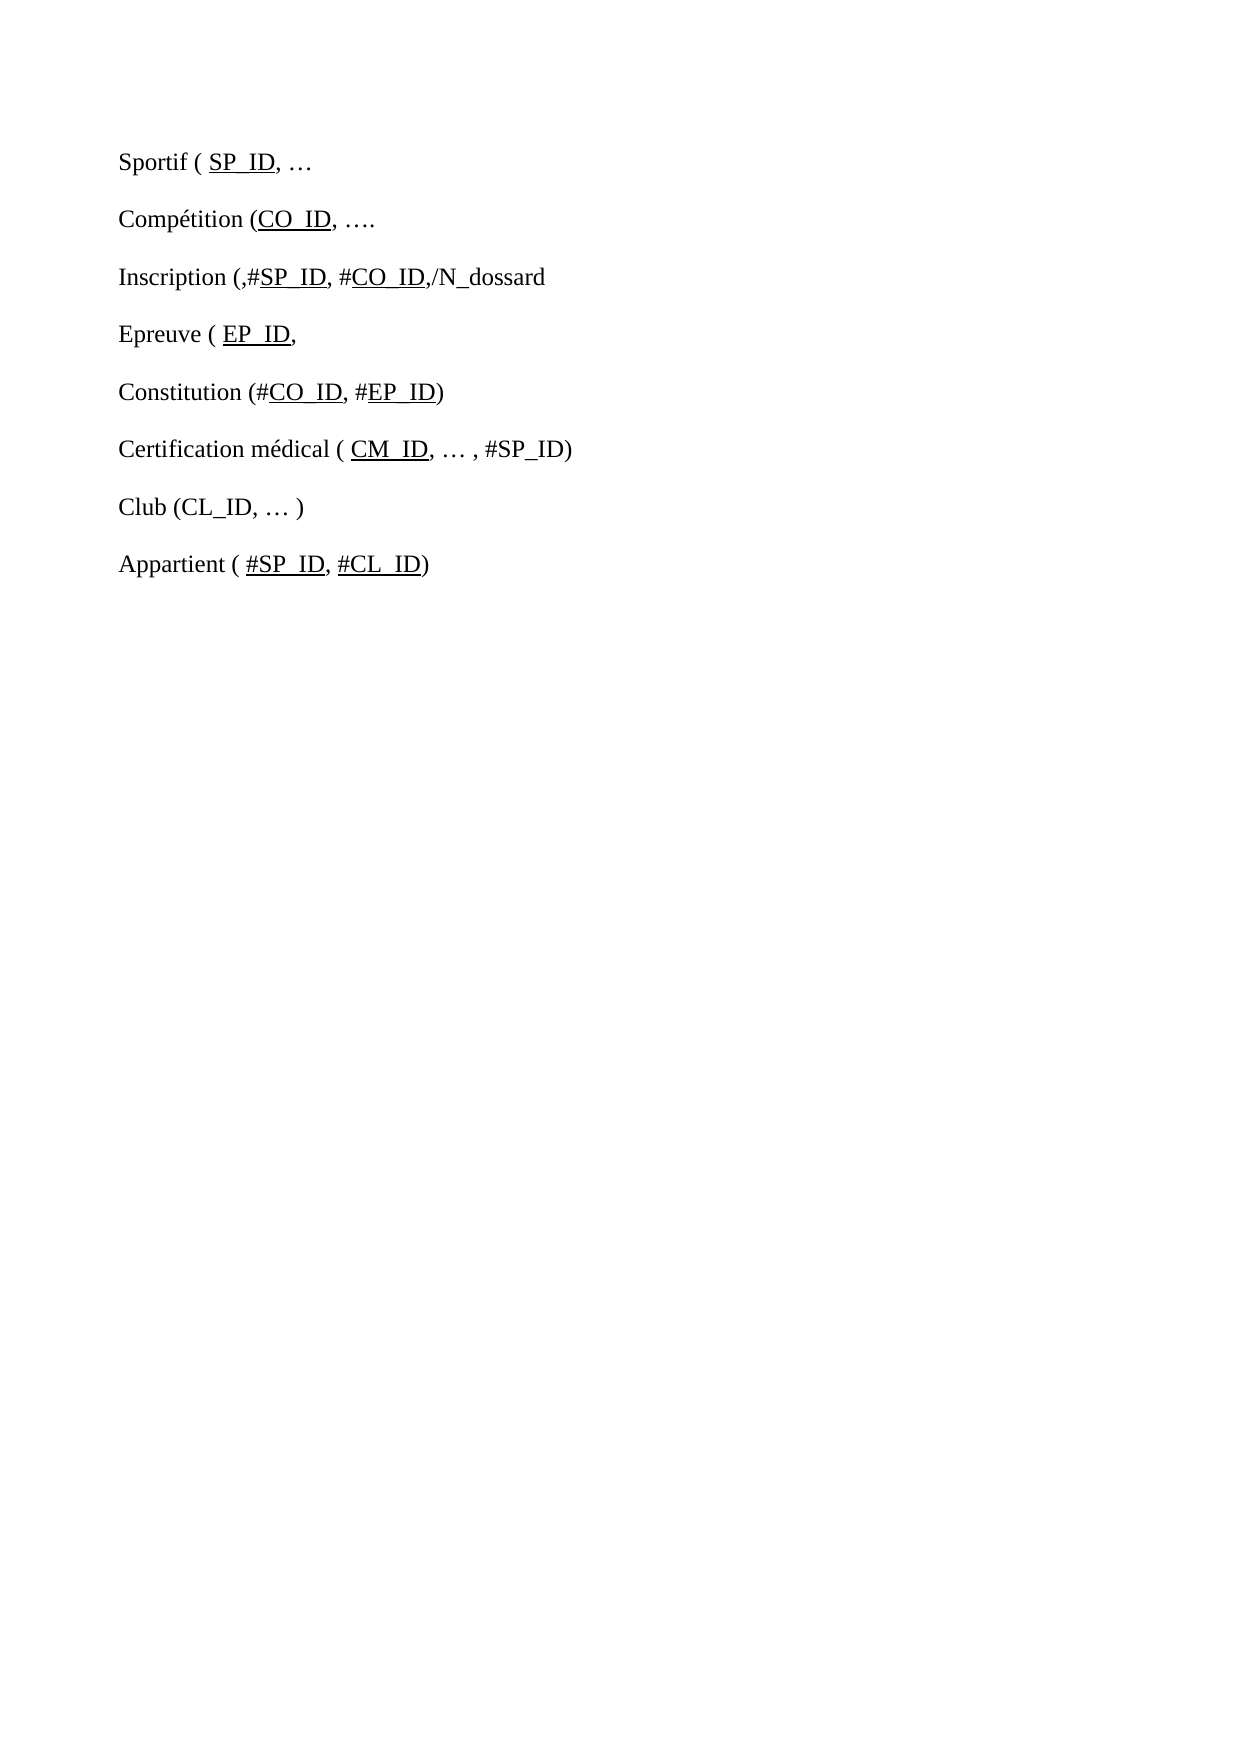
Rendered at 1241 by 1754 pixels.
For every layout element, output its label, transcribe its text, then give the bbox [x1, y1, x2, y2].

text Constitution (#CO_ID, #EP_ID) [118, 377, 1122, 406]
text Compétition (CO_ID, …. [118, 204, 1122, 262]
text Sportif ( SP_ID, … [118, 147, 1122, 204]
text Appartient ( #SP_ID, #CL_ID) [118, 549, 1122, 578]
text Inscription (,#SP_ID, #CO_ID,/N_dossard [118, 262, 1122, 291]
text Epreuve ( EP_ID, [118, 319, 1122, 348]
text Certification médical ( CM_ID, … , #SP_ID) [118, 434, 1122, 463]
text Club (CL_ID, … ) [118, 492, 1122, 521]
